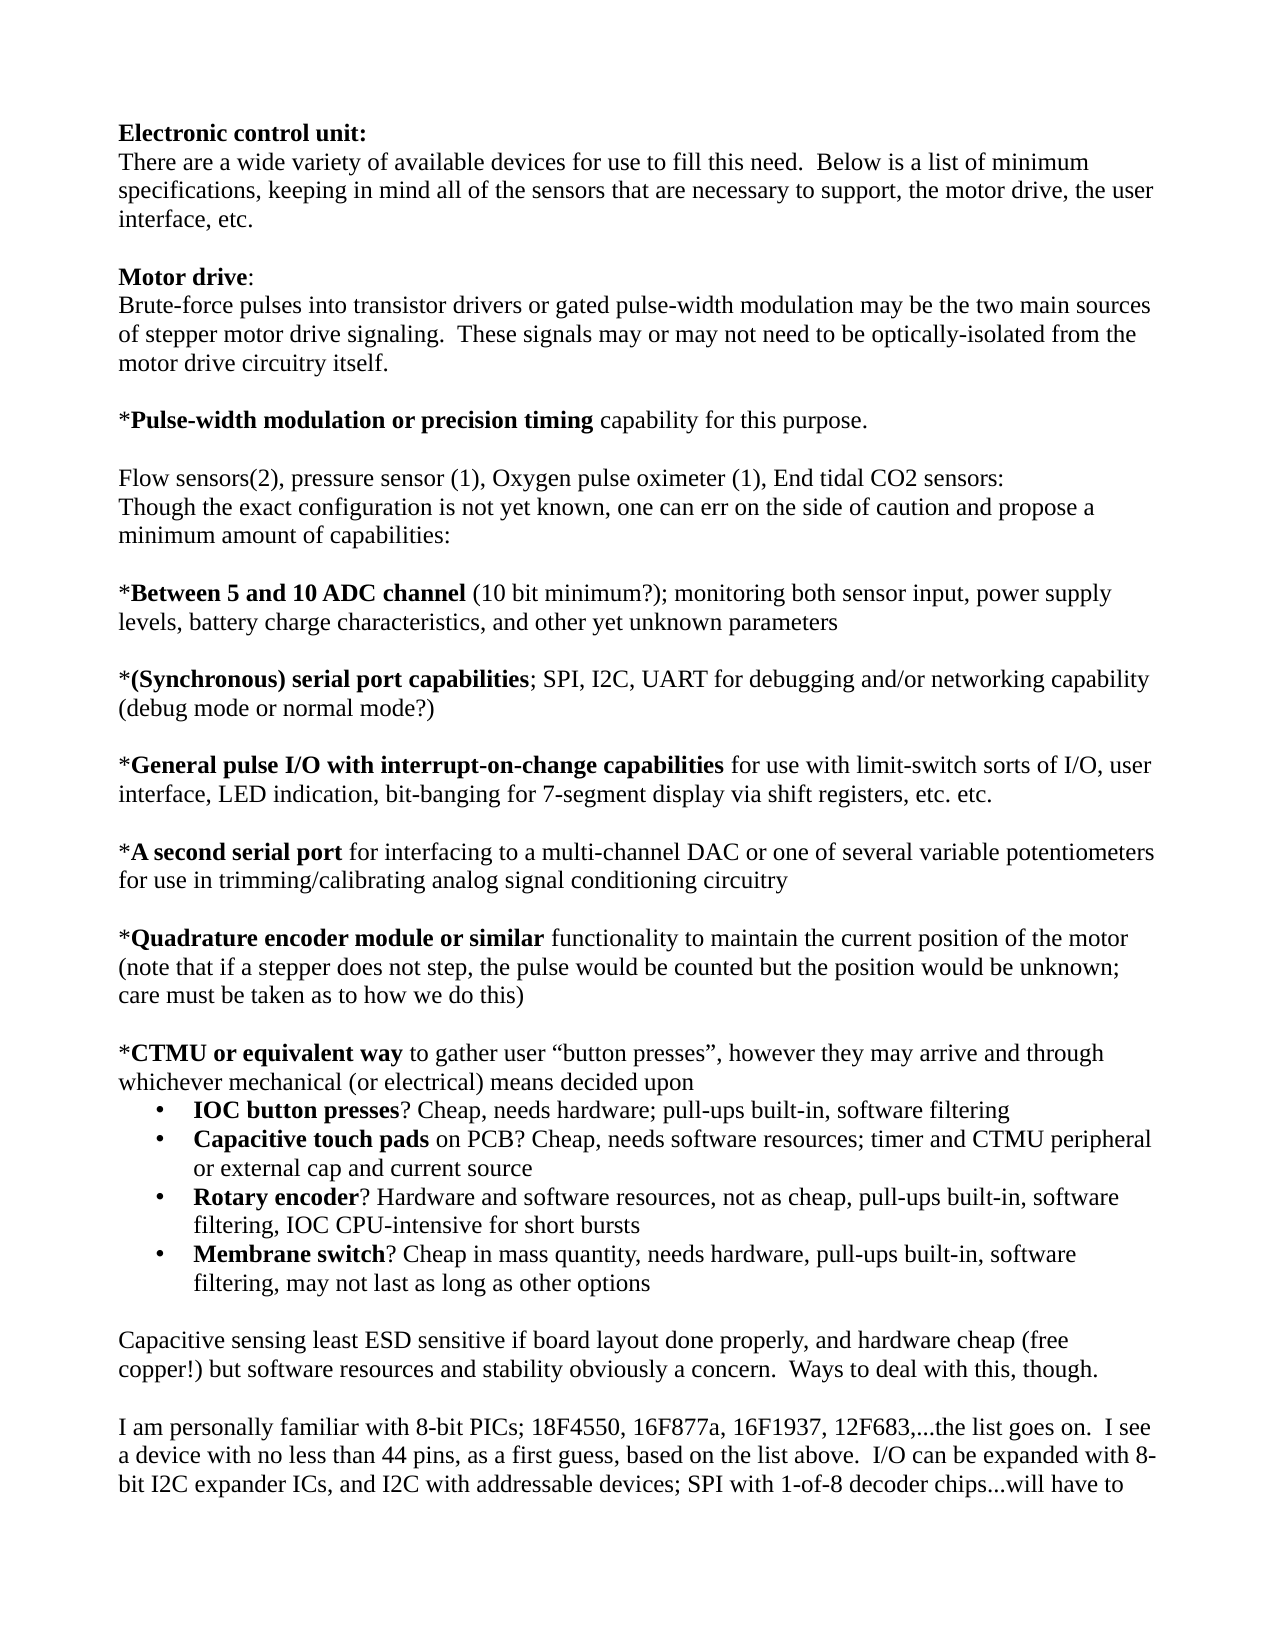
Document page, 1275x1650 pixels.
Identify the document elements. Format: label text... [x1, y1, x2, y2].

text Flow sensors(2), pressure sensor (1), Oxygen pulse oximeter (1), End tidal CO2 sensors: [118, 463, 1157, 492]
list IOC button presses? Cheap, needs hardware; pull-ups built-in, software filtering [156, 1096, 1157, 1124]
text *Quadrature encoder module or similar functionality to maintain the current position of the motor (note that if a stepper does not step, the pulse would be counted but the position would be unknown; care must be taken as to how we do this) [118, 923, 1157, 1009]
list Rotary encoder? Hardware and software resources, not as cheap, pull-ups built-in, software filtering, IOC CPU-intensive for short bursts [156, 1182, 1157, 1239]
text *CTMU or equivalent way to gather user “button presses”, however they may arrive and through whichever mechanical (or electrical) means decided upon [118, 1038, 1157, 1096]
text *General pulse I/O with interrupt-on-change capabilities for use with limit-switch sorts of I/O, user interface, LED indication, bit-banging for 7-segment display via shift registers, etc. etc. [118, 751, 1157, 808]
text Capacitive sensing least ESD sensitive if board layout done properly, and hardware cheap (free copper!) but software resources and stability obviously a concern. Ways to deal with this, though. [118, 1326, 1157, 1383]
text There are a wide variety of available devices for use to fill this need. Below is a list of minimum specifications, keeping in mind all of the sensors that are necessary to support, the motor drive, the user interface, etc. [118, 147, 1157, 233]
text *Pulse-width modulation or precision timing capability for this purpose. [118, 406, 1157, 434]
text Though the exact configuration is not yet known, one can err on the side of caution and propose a minimum amount of capabilities: [118, 492, 1157, 549]
text I am personally familiar with 8-bit PICs; 18F4550, 16F877a, 16F1937, 12F683,...the list goes on. I see a device with no less than 44 pins, as a first guess, based on the list above. I/O can be expanded with 8-bit I2C expander ICs, and I2C with addressable devices; SPI with 1-of-8 decoder chips...will have to [118, 1412, 1157, 1498]
text *(Synchronous) serial port capabilities; SPI, I2C, UART for debugging and/or networking capability (debug mode or normal mode?) [118, 664, 1157, 722]
text *A second serial port for interfacing to a multi-channel DAC or one of several variable potentiometers for use in trimming/calibrating analog signal conditioning circuitry [118, 837, 1157, 894]
list Membrane switch? Cheap in mass quantity, needs hardware, pull-ups built-in, software filtering, may not last as long as other options [156, 1239, 1157, 1297]
text Electronic control unit: [118, 118, 1157, 147]
text *Between 5 and 10 ADC channel (10 bit minimum?); monitoring both sensor input, power supply levels, battery charge characteristics, and other yet unknown parameters [118, 578, 1157, 636]
text Motor drive: [118, 262, 1157, 291]
list Capacitive touch pads on PCB? Cheap, needs software resources; timer and CTMU peripheral or external cap and current source [156, 1124, 1157, 1182]
text Brute-force pulses into transistor drivers or gated pulse-width modulation may be the two main sources of stepper motor drive signaling. These signals may or may not need to be optically-isolated from the motor drive circuitry itself. [118, 291, 1157, 377]
